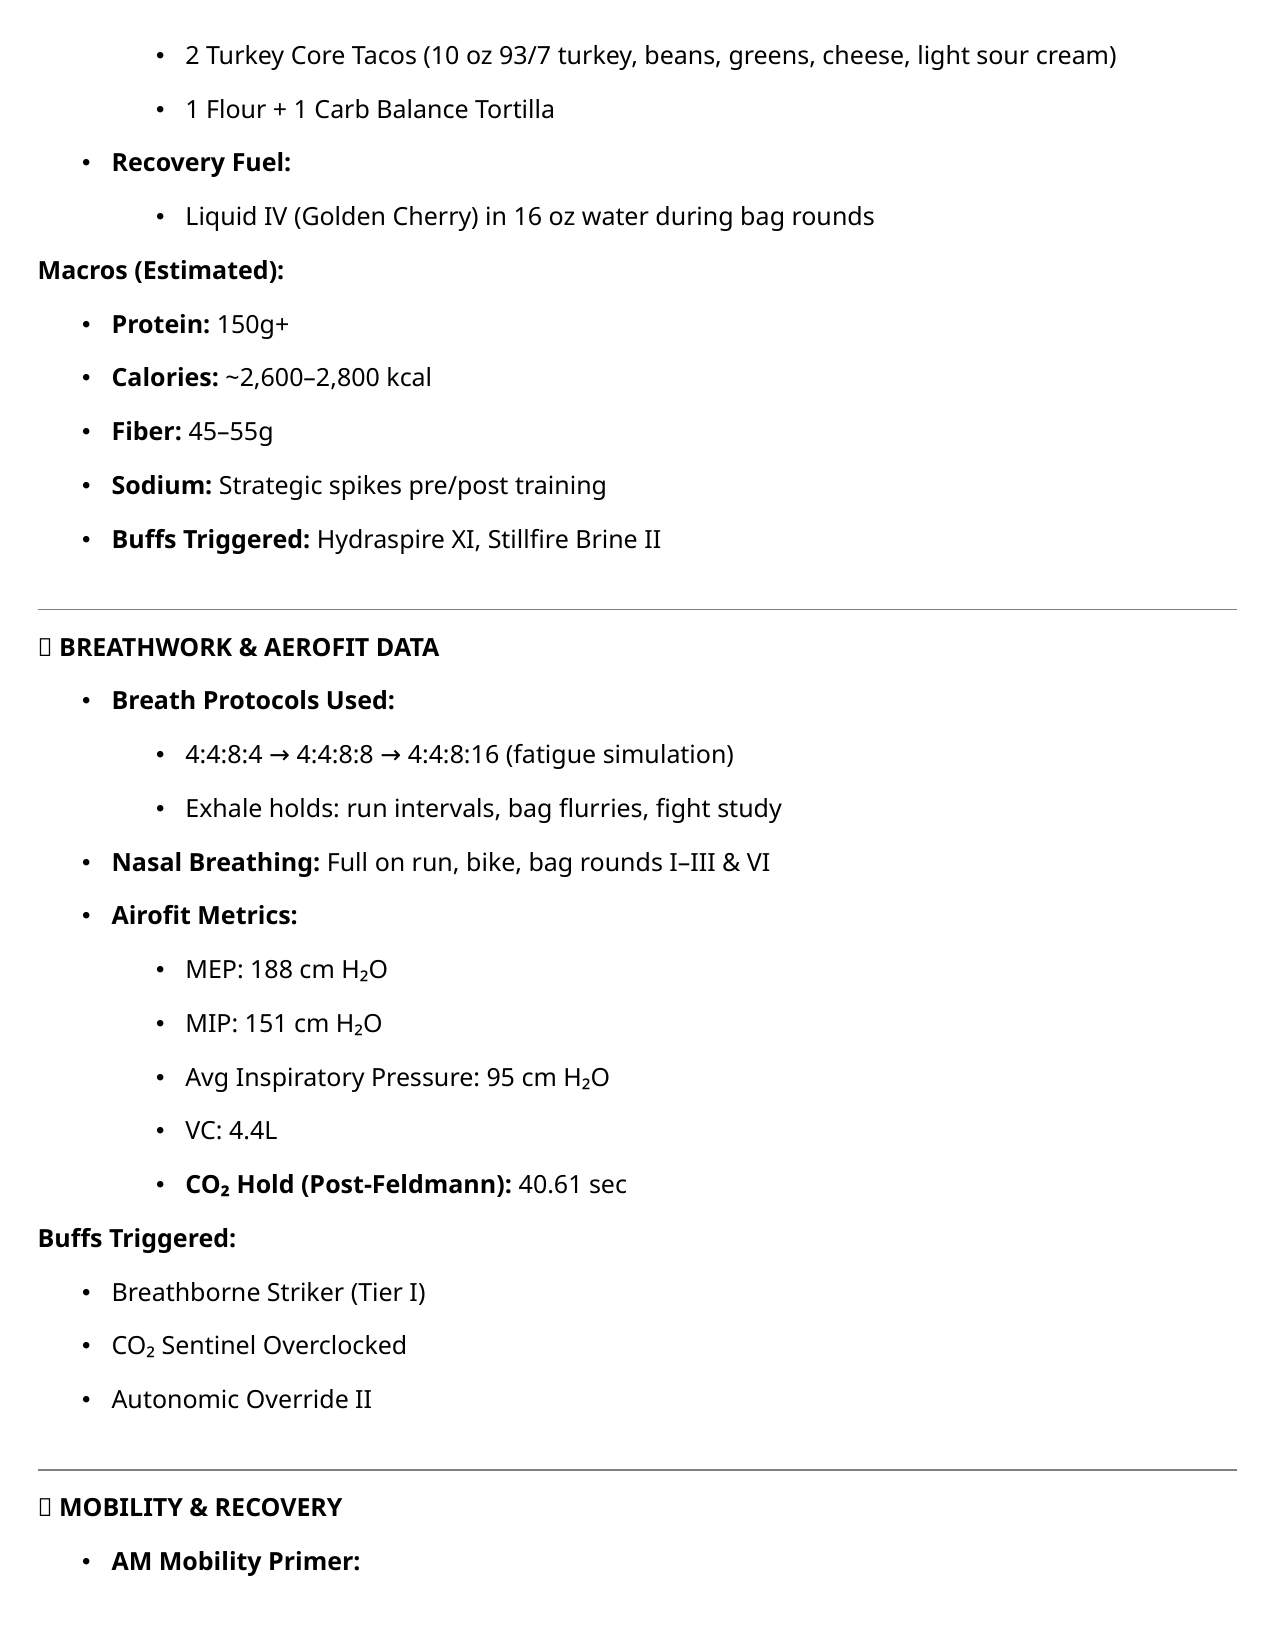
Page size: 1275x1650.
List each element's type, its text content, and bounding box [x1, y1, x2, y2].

list 2 Turkey Core Tacos (10 oz 93/7 turkey, beans, greens, cheese, light sour cream) [156, 37, 1237, 72]
list Liquid IV (Golden Cherry) in 16 oz water during bag rounds [156, 199, 1237, 233]
list Sodium: Strategic spikes pre/post training [82, 467, 1237, 502]
list AM Mobility Primer: [82, 1543, 1237, 1577]
list CO₂ Sentinel Overclocked [82, 1328, 1237, 1362]
list 1 Flour + 1 Carb Balance Tortilla [156, 91, 1237, 125]
list Breath Protocols Used: [82, 683, 1237, 717]
list Buffs Triggered: Hydraspire XI, Stillfire Brine II [82, 521, 1237, 555]
list MEP: 188 cm H₂O [156, 952, 1237, 986]
list MIP: 151 cm H₂O [156, 1005, 1237, 1039]
list VC: 4.4L [156, 1113, 1237, 1147]
text Macros (Estimated): [37, 252, 1237, 287]
list Airofit Metrics: [82, 898, 1237, 932]
list Nasal Breathing: Full on run, bike, bag rounds I–III & VI [82, 844, 1237, 878]
list CO₂ Hold (Post-Feldmann): 40.61 sec [156, 1167, 1237, 1201]
subtitle 🔹 MOBILITY & RECOVERY [37, 1489, 1237, 1524]
list Calories: ~2,600–2,800 kcal [82, 360, 1237, 394]
list Recovery Fuel: [82, 145, 1237, 179]
list Breathborne Striker (Tier I) [82, 1274, 1237, 1308]
text Buffs Triggered: [37, 1220, 1237, 1254]
list Exhale holds: run intervals, bag flurries, fight study [156, 790, 1237, 824]
list Protein: 150g+ [82, 306, 1237, 340]
subtitle 🔹 BREATHWORK & AEROFIT DATA [37, 629, 1237, 663]
list Autonomic Override II [82, 1382, 1237, 1416]
list Fiber: 45–55g [82, 414, 1237, 448]
list 4:4:8:4 → 4:4:8:8 → 4:4:8:16 (fatigue simulation) [156, 737, 1237, 771]
list Avg Inspiratory Pressure: 95 cm H₂O [156, 1059, 1237, 1093]
